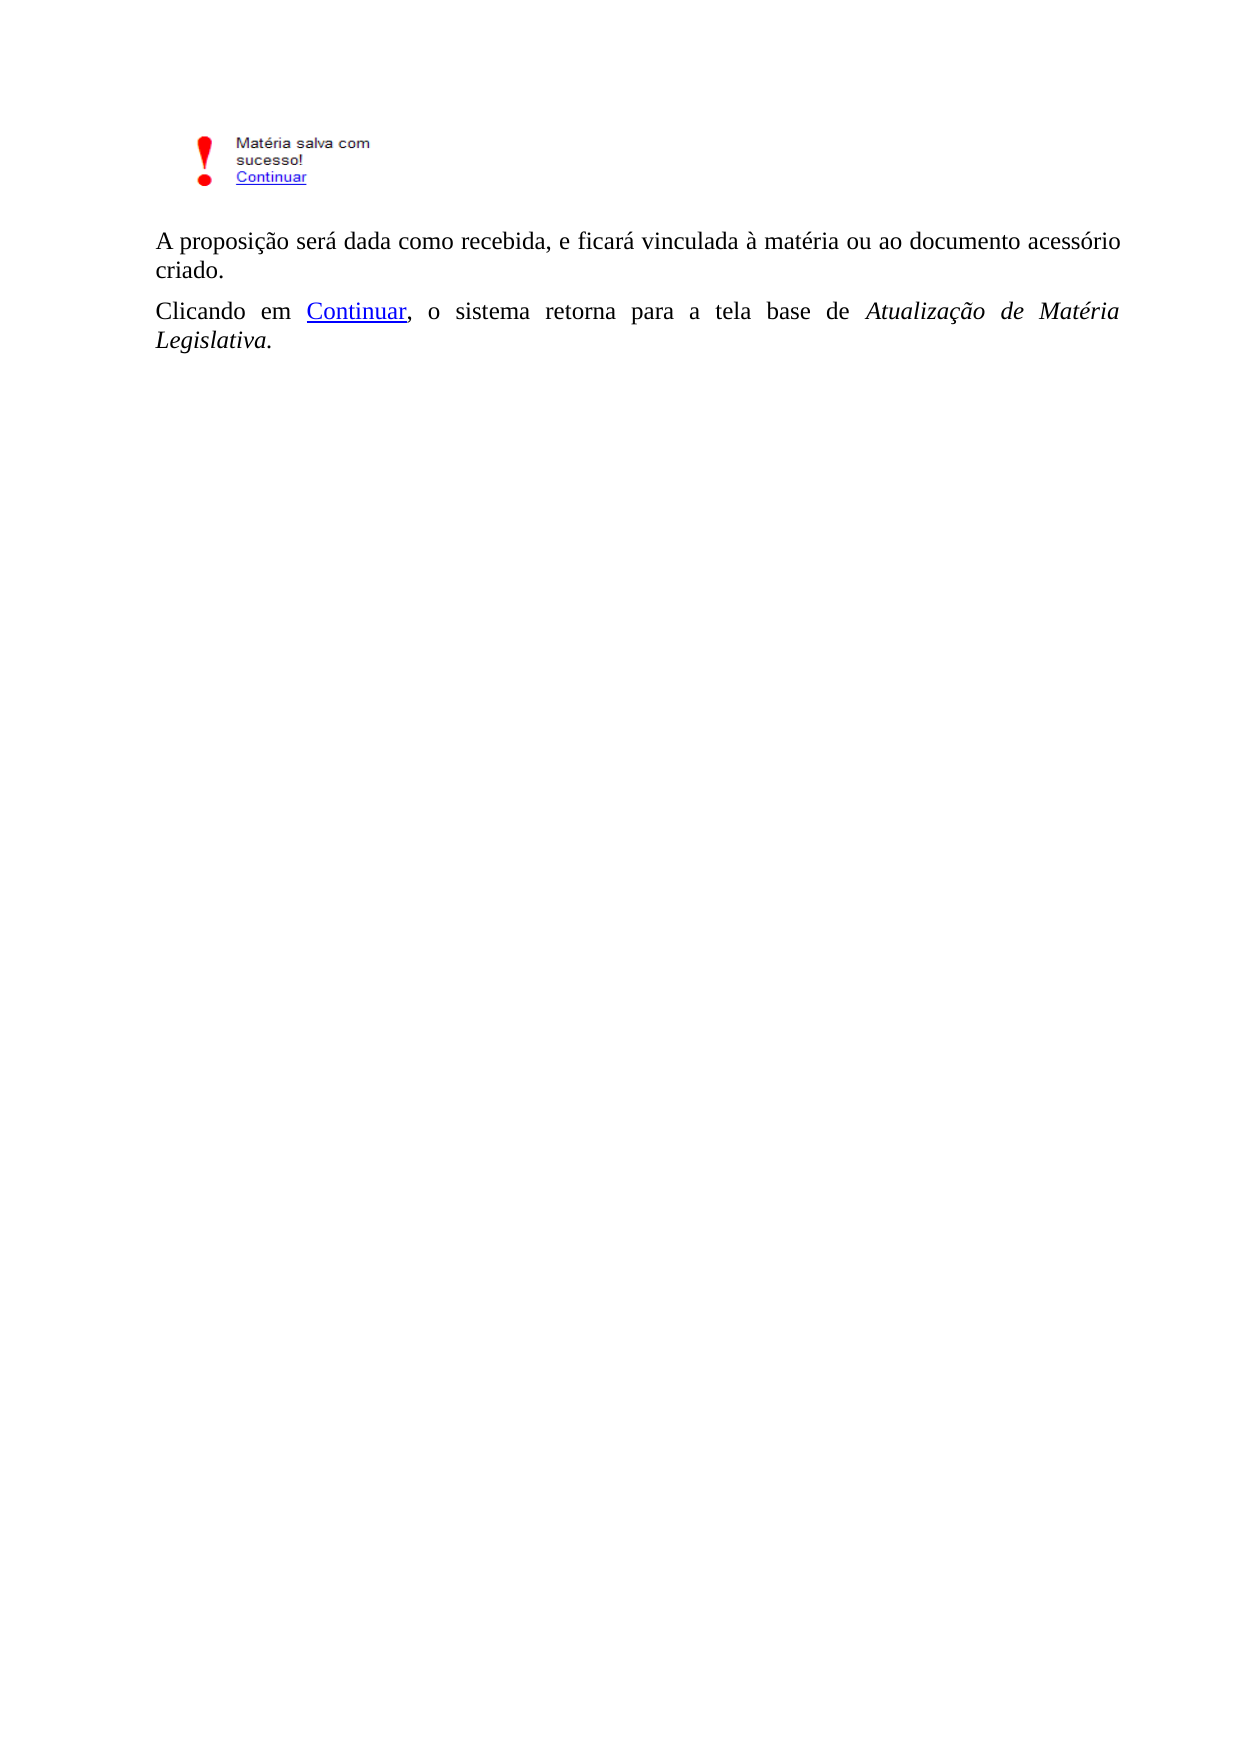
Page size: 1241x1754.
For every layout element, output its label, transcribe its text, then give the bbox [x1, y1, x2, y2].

picture [171, 127, 419, 205]
text Clicando em Continuar, o sistema retorna para a tela base de Atualização de Matéria Legislativa. [155, 296, 1122, 354]
text A proposição será dada como recebida, e ficará vinculada à matéria ou ao documento acessório criado. [155, 226, 1122, 284]
